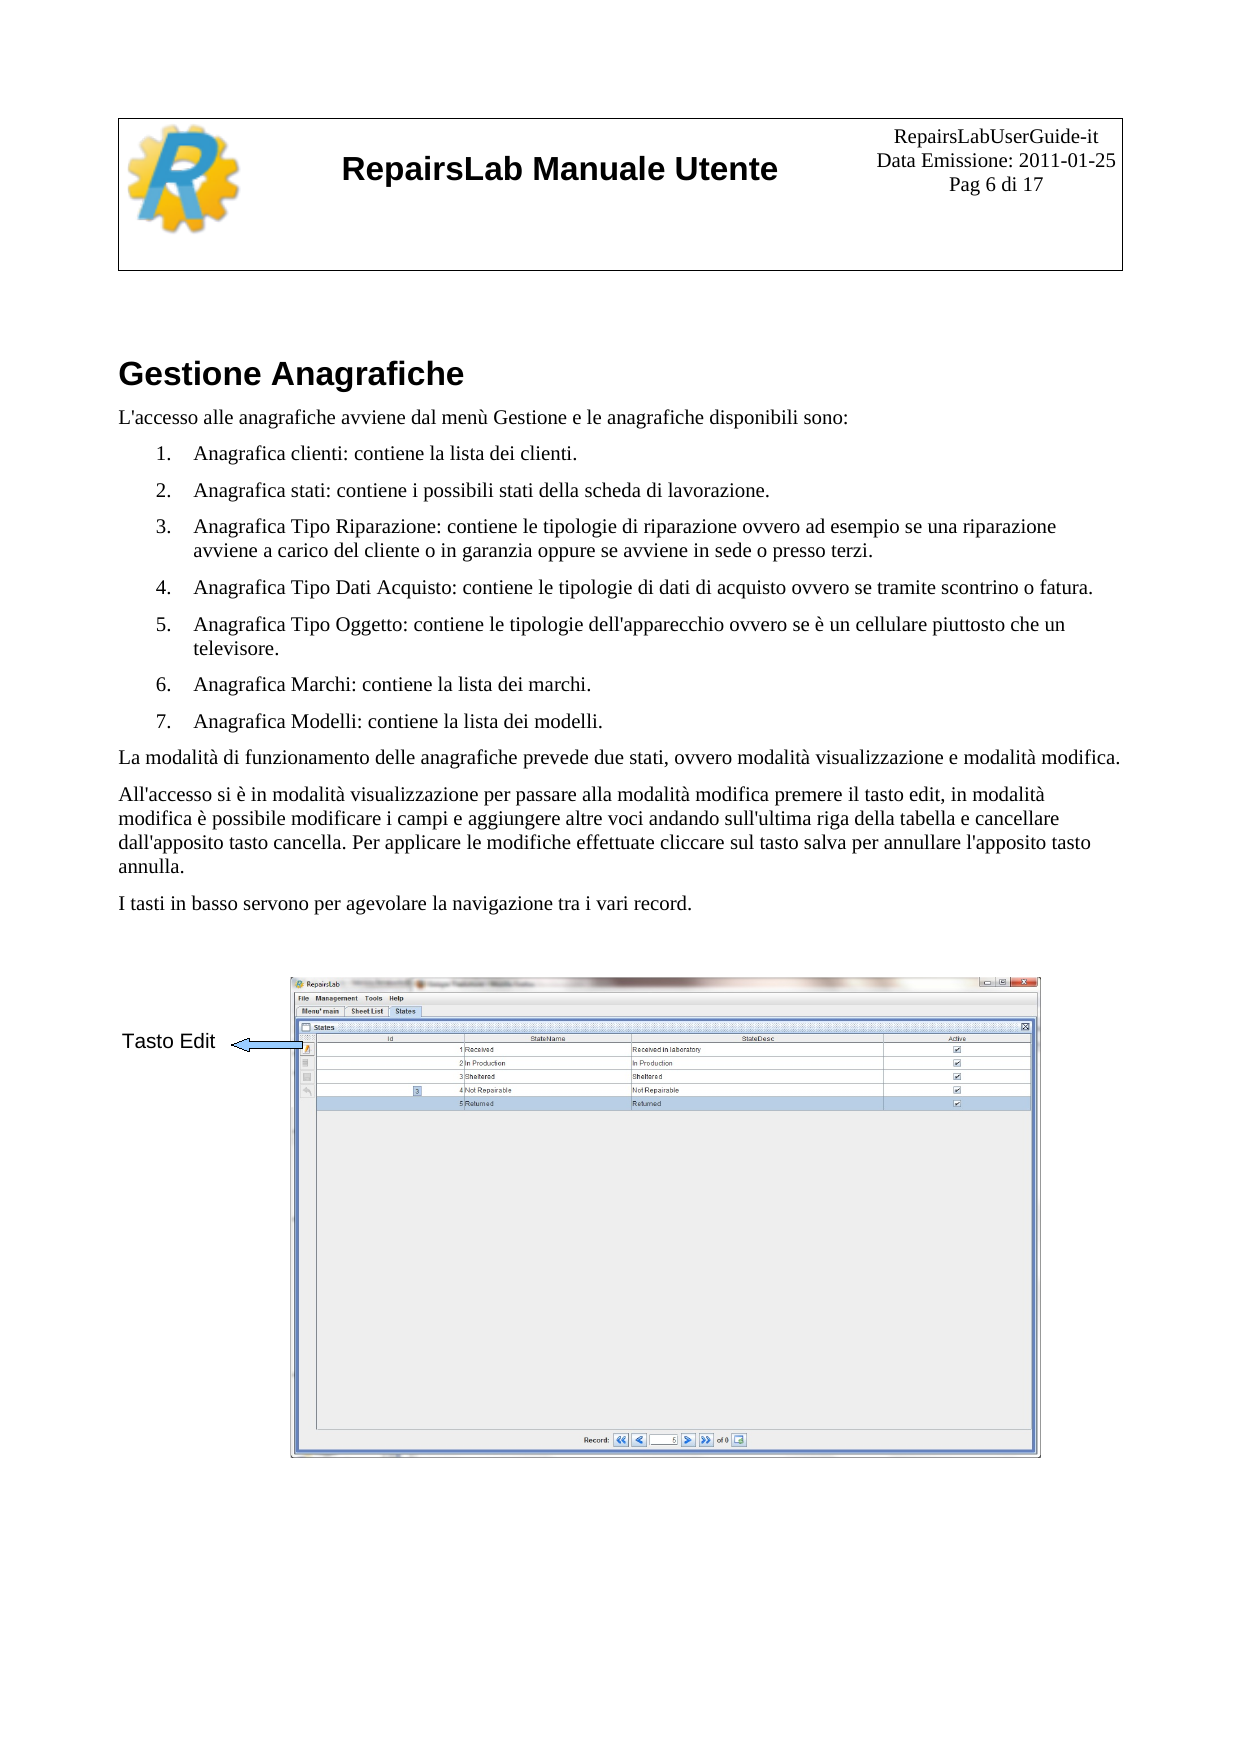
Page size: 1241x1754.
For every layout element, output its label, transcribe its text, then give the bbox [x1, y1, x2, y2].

list Anagrafica stati: contiene i possibili stati della scheda di lavorazione. [156, 478, 1122, 502]
text L'accesso alle anagrafiche avviene dal menù Gestione e le anagrafiche disponibili sono: [118, 405, 1122, 429]
list Anagrafica Tipo Dati Acquisto: contiene le tipologie di dati di acquisto ovvero se tramite scontrino o fatura. [156, 575, 1122, 599]
text La modalità di funzionamento delle anagrafiche prevede due stati, ovvero modalità visualizzazione e modalità modifica. [118, 745, 1122, 769]
text All'accesso si è in modalità visualizzazione per passare alla modalità modifica premere il tasto edit, in modalità modifica è possibile modificare i campi e aggiungere altre voci andando sull'ultima riga della tabella e cancellare dall'apposito tasto cancella. Per applicare le modifiche effettuate cliccare sul tasto salva per annullare l'apposito tasto annulla. [118, 782, 1122, 878]
list Anagrafica Tipo Riparazione: contiene le tipologie di riparazione ovvero ad esempio se una riparazione avviene a carico del cliente o in garanzia oppure se avviene in sede o presso terzi. [156, 514, 1122, 562]
text I tasti in basso servono per agevolare la navigazione tra i vari record. [118, 891, 1122, 915]
list Anagrafica Modelli: contiene la lista dei modelli. [156, 709, 1122, 733]
picture [127, 123, 241, 236]
picture [290, 977, 1041, 1458]
list Anagrafica clienti: contiene la lista dei clienti. [156, 441, 1122, 465]
subtitle Gestione Anagrafiche [118, 353, 1122, 392]
list Anagrafica Marchi: contiene la lista dei marchi. [156, 672, 1122, 696]
list Anagrafica Tipo Oggetto: contiene le tipologie dell'apparecchio ovvero se è un cellulare piuttosto che un televisore. [156, 612, 1122, 660]
